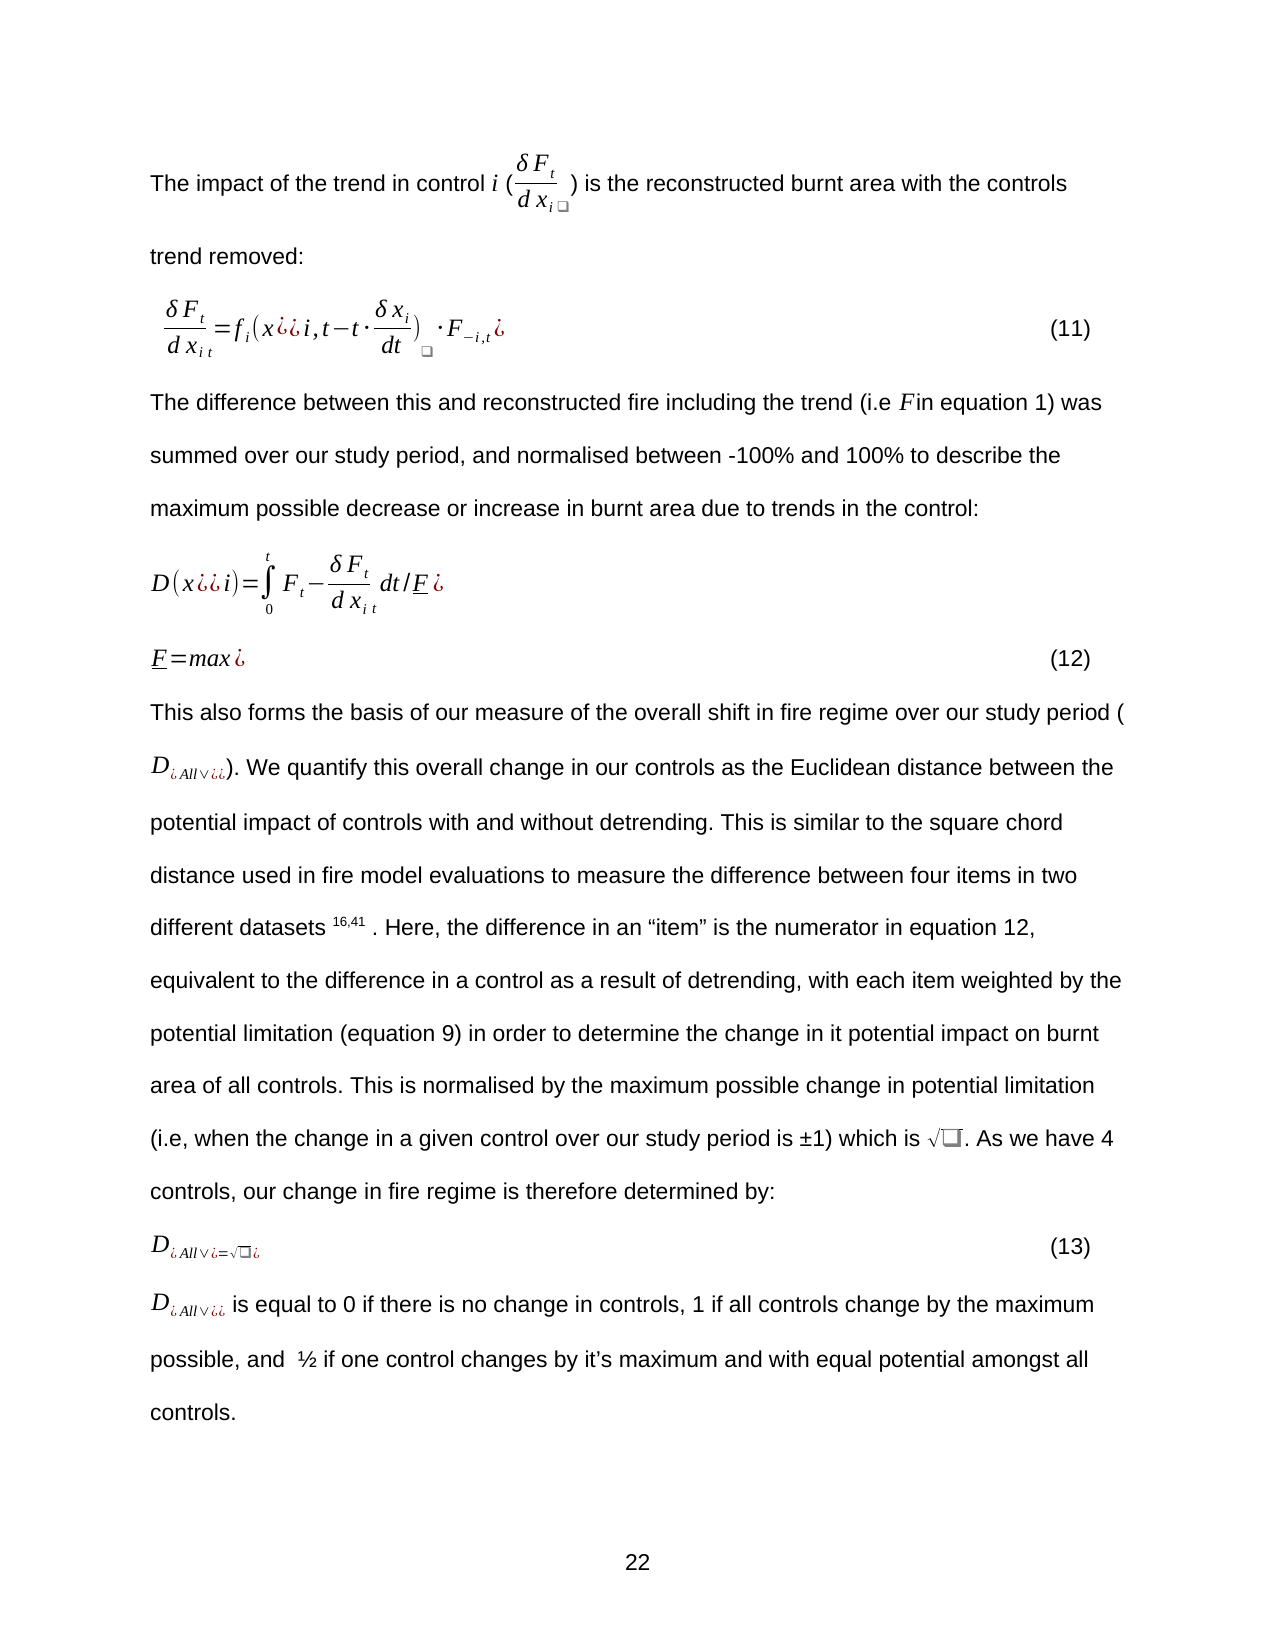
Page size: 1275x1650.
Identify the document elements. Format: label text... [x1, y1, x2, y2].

text The difference between this and reconstructed fire including the trend (i.e in equation 1) was summed over our study period, and normalised between -100% and 100% to describe the maximum possible decrease or increase in burnt area due to trends in the control: [150, 388, 1125, 521]
text Trends were calculated for burnt area by fitting a simple linear regression model as described in equation 8 for each month of the year over our time period. We also calculated trends for each control in the same way to assess its impact on burnt area. Because lightning ignition data was provided as a climatology, we only show the impact of population density on ignition trends. This trend was removed from each control, leaving behind just seasonal and interannual variability. The impact of the trend in control () is the reconstructed burnt area with the controls trend removed: [150, 150, 1125, 269]
text This also forms the basis of our measure of the overall shift in fire regime over our study period (). We quantify this overall change in our controls as the Euclidean distance between the potential impact of controls with and without detrending. This is similar to the square chord distance used in fire model evaluations to measure the difference between four items in two different datasets 16,41 . Here, the difference in an “item” is the numerator in equation 12, equivalent to the difference in a control as a result of detrending, with each item weighted by the potential limitation (equation 9) in order to determine the change in it potential impact on burnt area of all controls. This is normalised by the maximum possible change in potential limitation (i.e, when the change in a given control over our study period is ±1) which is . As we have 4 controls, our change in fire regime is therefore determined by: [150, 698, 1125, 1204]
text is equal to 0 if there is no change in controls, 1 if all controls change by the maximum possible, and ½ if one control changes by it’s maximum and with equal potential amongst all controls. [150, 1288, 1125, 1425]
text (12) [150, 644, 1125, 672]
text (11) [150, 295, 1125, 362]
text (13) [150, 1231, 1125, 1262]
